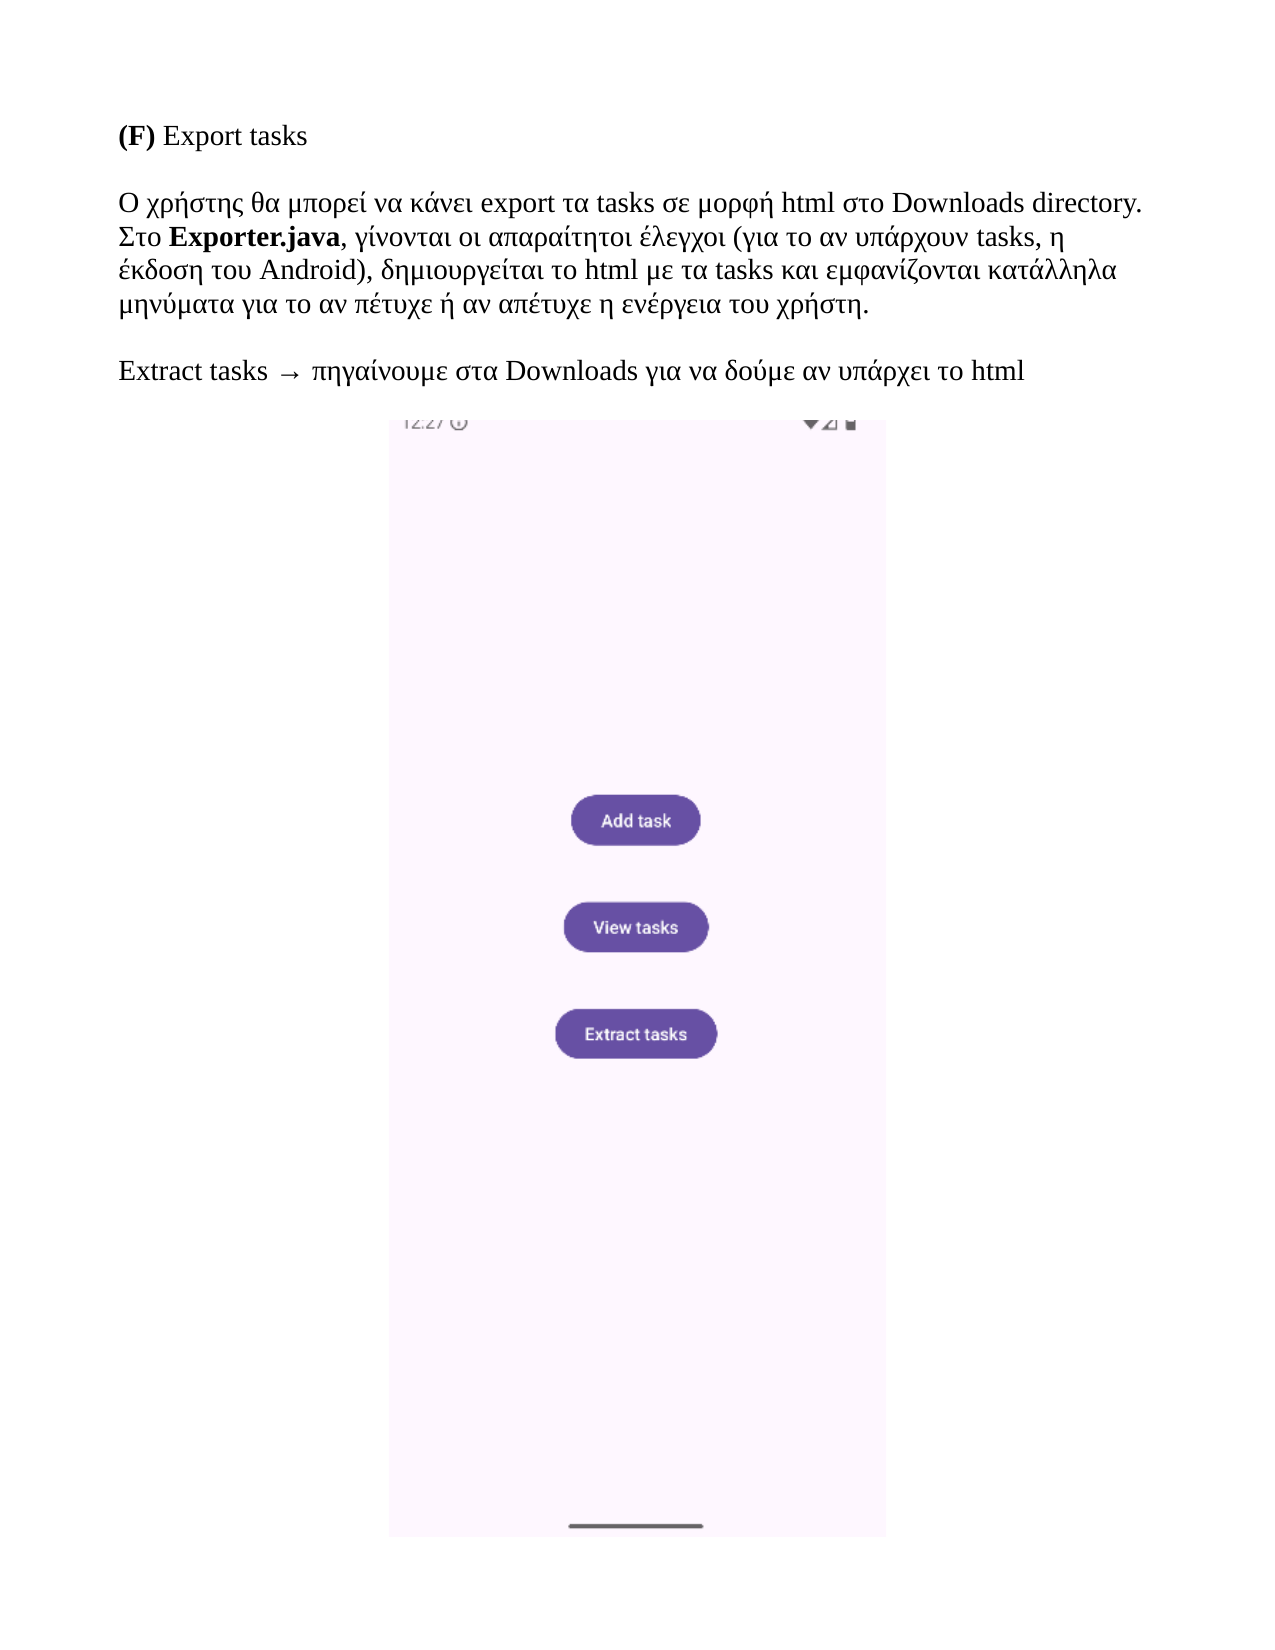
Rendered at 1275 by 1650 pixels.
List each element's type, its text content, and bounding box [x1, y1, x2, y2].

text Extract tasks → πηγαίνουμε στα Downloads για να δούμε αν υπάρχει το html [118, 353, 1157, 386]
text Ο χρήστης θα μπορεί να κάνει export τα tasks σε μορφή html στο Downloads directory. Στο Exporter.java, γίνονται οι απαραίτητοι έλεγχοι (για το αν υπάρχουν tasks, η έκδοση του Android), δημιουργείται το html με τα tasks και εμφανίζονται κατάλληλα μηνύματα για το αν πέτυχε ή αν απέτυχε η ενέργεια του χρήστη. [118, 185, 1157, 319]
picture [388, 420, 887, 1537]
text (F) Export tasks [118, 118, 1157, 152]
